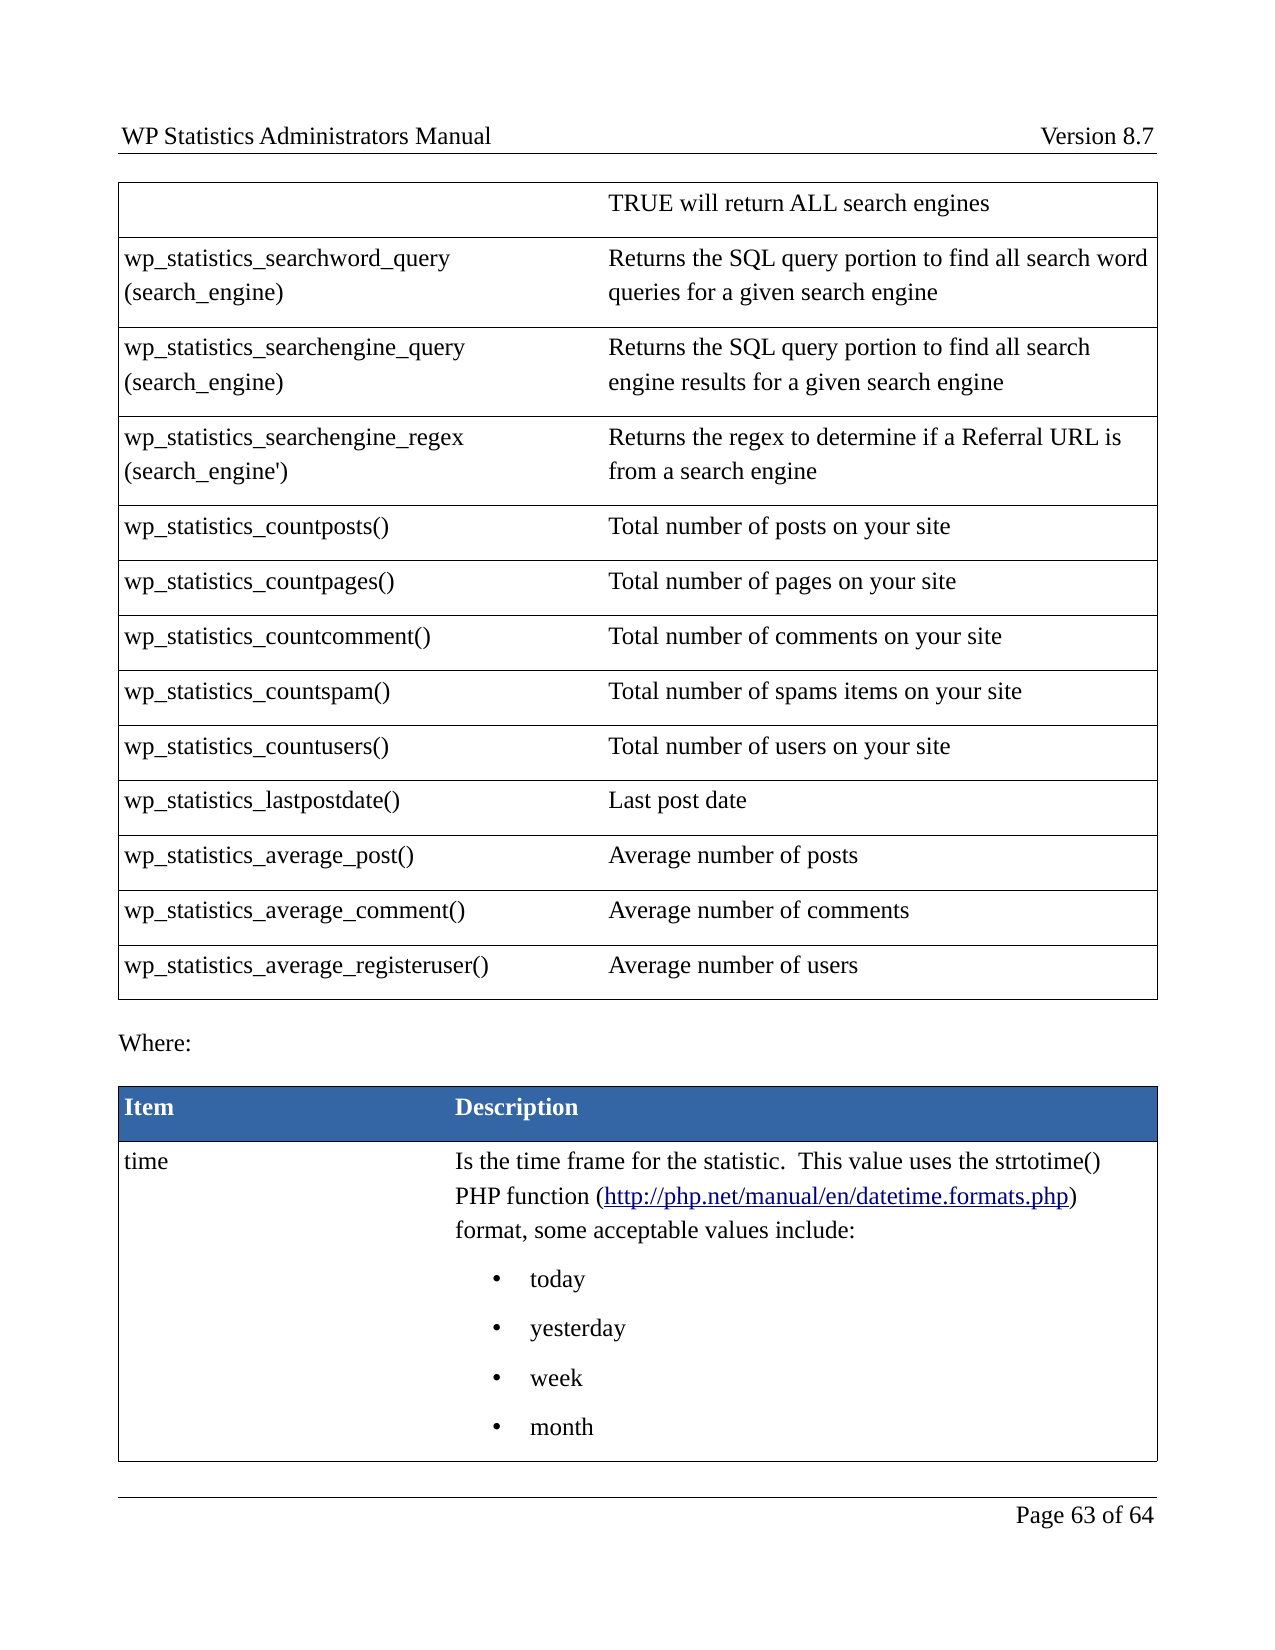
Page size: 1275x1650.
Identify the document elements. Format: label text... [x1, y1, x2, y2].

table_header Description [449, 1087, 1157, 1141]
table_cell Total number of posts on your site [603, 506, 1157, 560]
table_header Item [119, 1087, 449, 1141]
table_cell wp_statistics_searchengine_query (search_engine) [119, 328, 602, 416]
table_cell Total number of spams items on your site [603, 671, 1157, 725]
table_cell wp_statistics_average_post() [119, 836, 602, 889]
table_cell wp_statistics_countspam() [119, 671, 602, 725]
table_cell wp_statistics_searchword_query (search_engine) [119, 238, 602, 327]
table_cell Total number of users on your site [603, 726, 1157, 780]
table_cell Returns the regex to determine if a Referral URL is from a search engine [603, 417, 1157, 505]
table_cell Average number of users [603, 946, 1157, 999]
table_cell wp_statistics_countcomment() [119, 616, 602, 670]
table_cell Returns the SQL query portion to find all search engine results for a given search engine [603, 328, 1157, 416]
table_cell wp_statistics_countposts() [119, 506, 602, 560]
table_cell wp_statistics_average_registeruser() [119, 946, 602, 999]
text Where: [118, 1028, 1157, 1057]
table_cell time [119, 1142, 449, 1461]
table_cell Average number of comments [603, 891, 1157, 944]
table_cell wp_statistics_lastpostdate() [119, 781, 602, 835]
table_cell wp_statistics_countpages() [119, 561, 602, 615]
table_cell wp_statistics_searchengine_regex (search_engine') [119, 417, 602, 505]
table_cell Returns the SQL query portion to find all search word queries for a given search engine [603, 238, 1157, 327]
table_cell wp_statistics_average_comment() [119, 891, 602, 944]
table_cell Total number of pages on your site [603, 561, 1157, 615]
table_cell Average number of posts [603, 836, 1157, 889]
table_cell TRUE will return ALL search engines [603, 183, 1157, 237]
table_cell Is the time frame for the statistic. This value uses the strtotime() PHP function (http://php.net/manual/en/datetime.formats.php) format, some acceptable values include: today yesterday week month year total "-x" (i.e., "-10" for the past 10 days) Please refer to the PHP manual link above for a complete description. [449, 1142, 1157, 1461]
table_cell Last post date [603, 781, 1157, 835]
table_cell wp_statistics_countusers() [119, 726, 602, 780]
table_cell [119, 183, 602, 237]
table_cell Total number of comments on your site [603, 616, 1157, 670]
